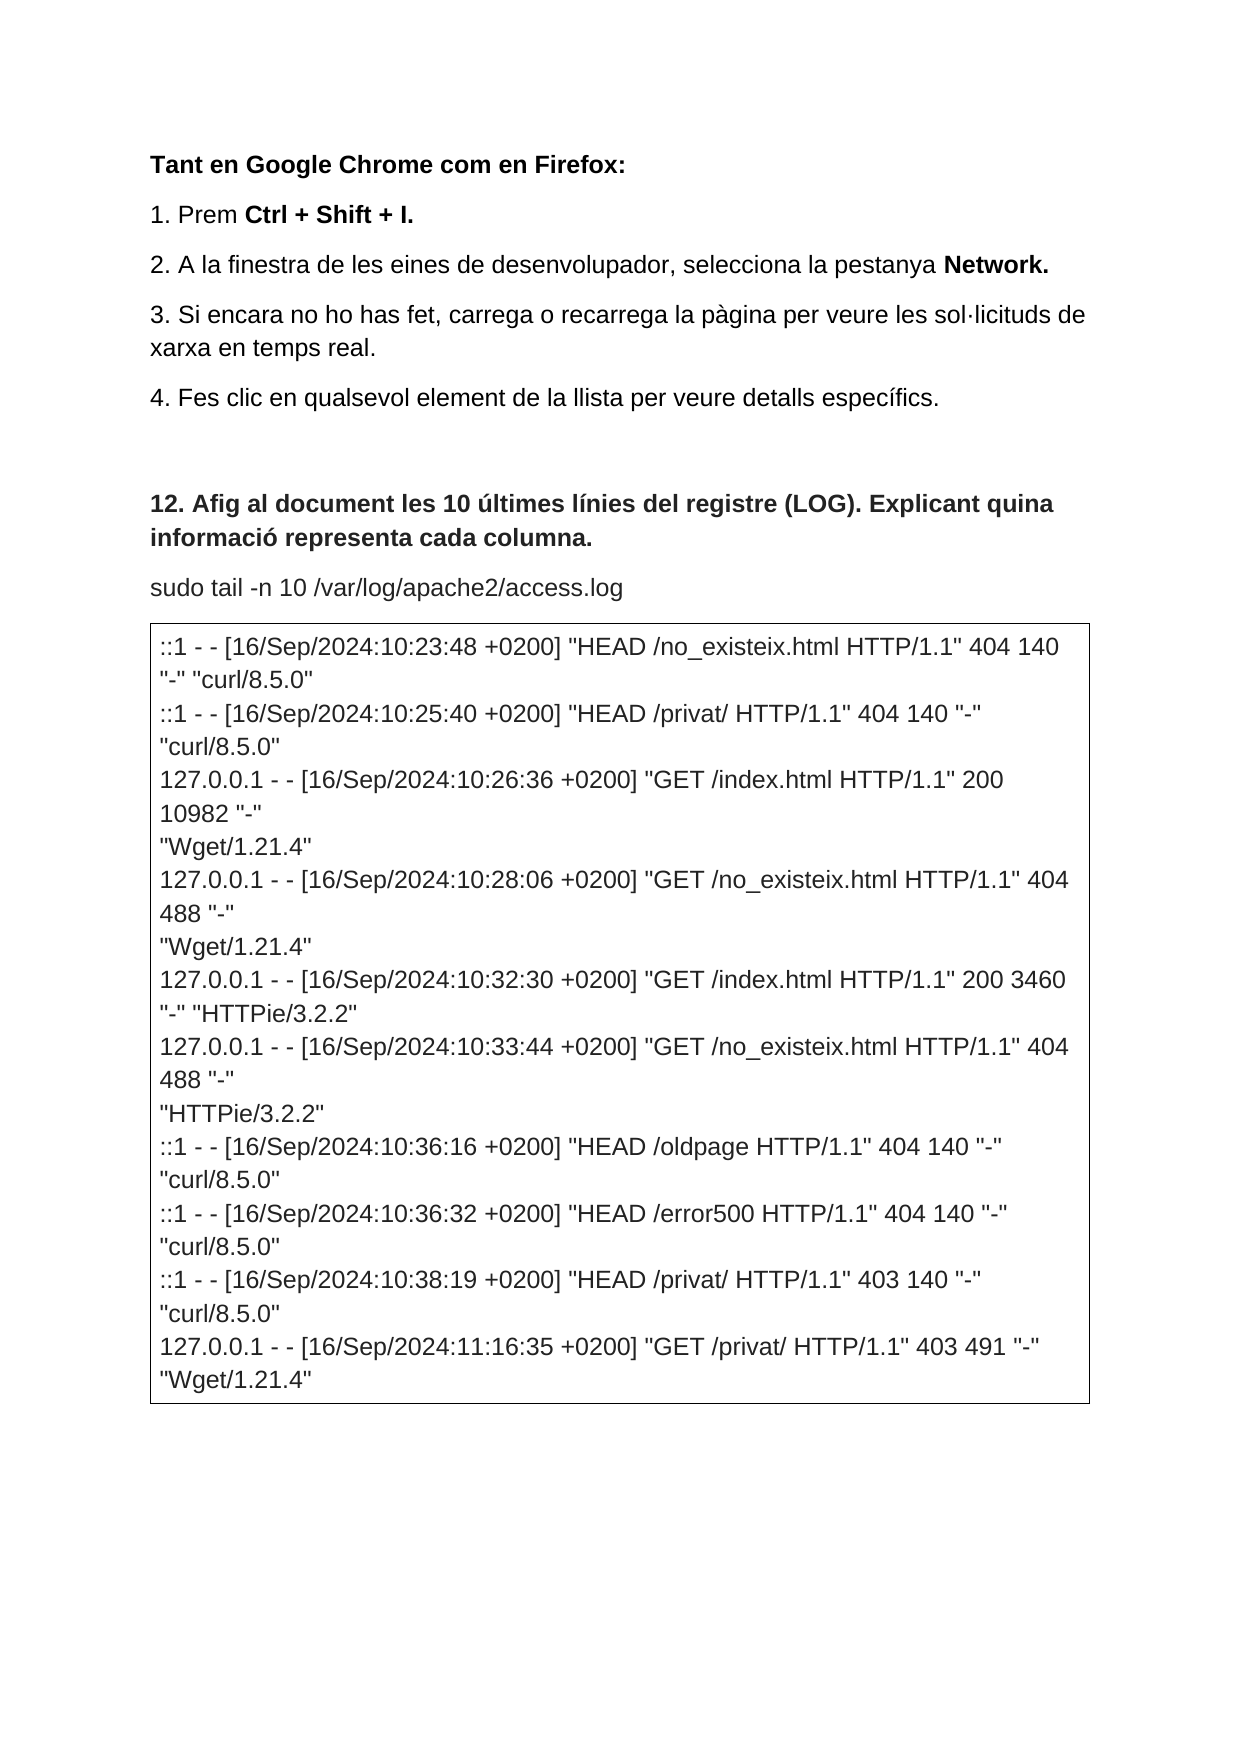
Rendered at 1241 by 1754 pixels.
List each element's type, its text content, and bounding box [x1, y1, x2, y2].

text 1. Prem Ctrl + Shift + I. [150, 200, 1090, 229]
text 127.0.0.1 - - [16/Sep/2024:10:26:36 +0200] "GET /index.html HTTP/1.1" 200 10982 "-" [151, 756, 1089, 823]
text 127.0.0.1 - - [16/Sep/2024:11:16:35 +0200] "GET /privat/ HTTP/1.1" 403 491 "-" "Wget/1.21.4" [151, 1323, 1089, 1403]
text 127.0.0.1 - - [16/Sep/2024:10:28:06 +0200] "GET /no_existeix.html HTTP/1.1" 404 488 "-" [151, 856, 1089, 923]
text 3. Si encara no ho has fet, carrega o recarrega la pàgina per veure les sol·licituds de xarxa en temps real. [150, 300, 1090, 362]
text 127.0.0.1 - - [16/Sep/2024:10:33:44 +0200] "GET /no_existeix.html HTTP/1.1" 404 488 "-" [151, 1023, 1089, 1089]
text 12. Afig al document les 10 últimes línies del registre (LOG). Explicant quina informació representa cada columna. [150, 489, 1090, 552]
text "Wget/1.21.4" [151, 923, 1089, 956]
text ::1 - - [16/Sep/2024:10:25:40 +0200] "HEAD /privat/ HTTP/1.1" 404 140 "-" "curl/8.5.0" [151, 689, 1089, 756]
text 2. A la finestra de les eines de desenvolupador, selecciona la pestanya Network. [150, 250, 1090, 279]
text sudo tail -n 10 /var/log/apache2/access.log [150, 573, 1090, 602]
text ::1 - - [16/Sep/2024:10:36:16 +0200] "HEAD /oldpage HTTP/1.1" 404 140 "-" "curl/8.5.0" [151, 1123, 1089, 1189]
text ::1 - - [16/Sep/2024:10:23:48 +0200] "HEAD /no_existeix.html HTTP/1.1" 404 140 "-" "curl/8.5.0" [151, 624, 1089, 689]
text "HTTPie/3.2.2" [151, 1089, 1089, 1123]
text Tant en Google Chrome com en Firefox: [150, 150, 1090, 179]
text ::1 - - [16/Sep/2024:10:36:32 +0200] "HEAD /error500 HTTP/1.1" 404 140 "-" "curl/8.5.0" [151, 1189, 1089, 1256]
text "Wget/1.21.4" [151, 823, 1089, 856]
text 4. Fes clic en qualsevol element de la llista per veure detalls específics. [150, 383, 1090, 412]
text ::1 - - [16/Sep/2024:10:38:19 +0200] "HEAD /privat/ HTTP/1.1" 403 140 "-" "curl/8.5.0" [151, 1256, 1089, 1323]
text 127.0.0.1 - - [16/Sep/2024:10:32:30 +0200] "GET /index.html HTTP/1.1" 200 3460 "-" "HTTPie/3.2.2" [151, 956, 1089, 1023]
